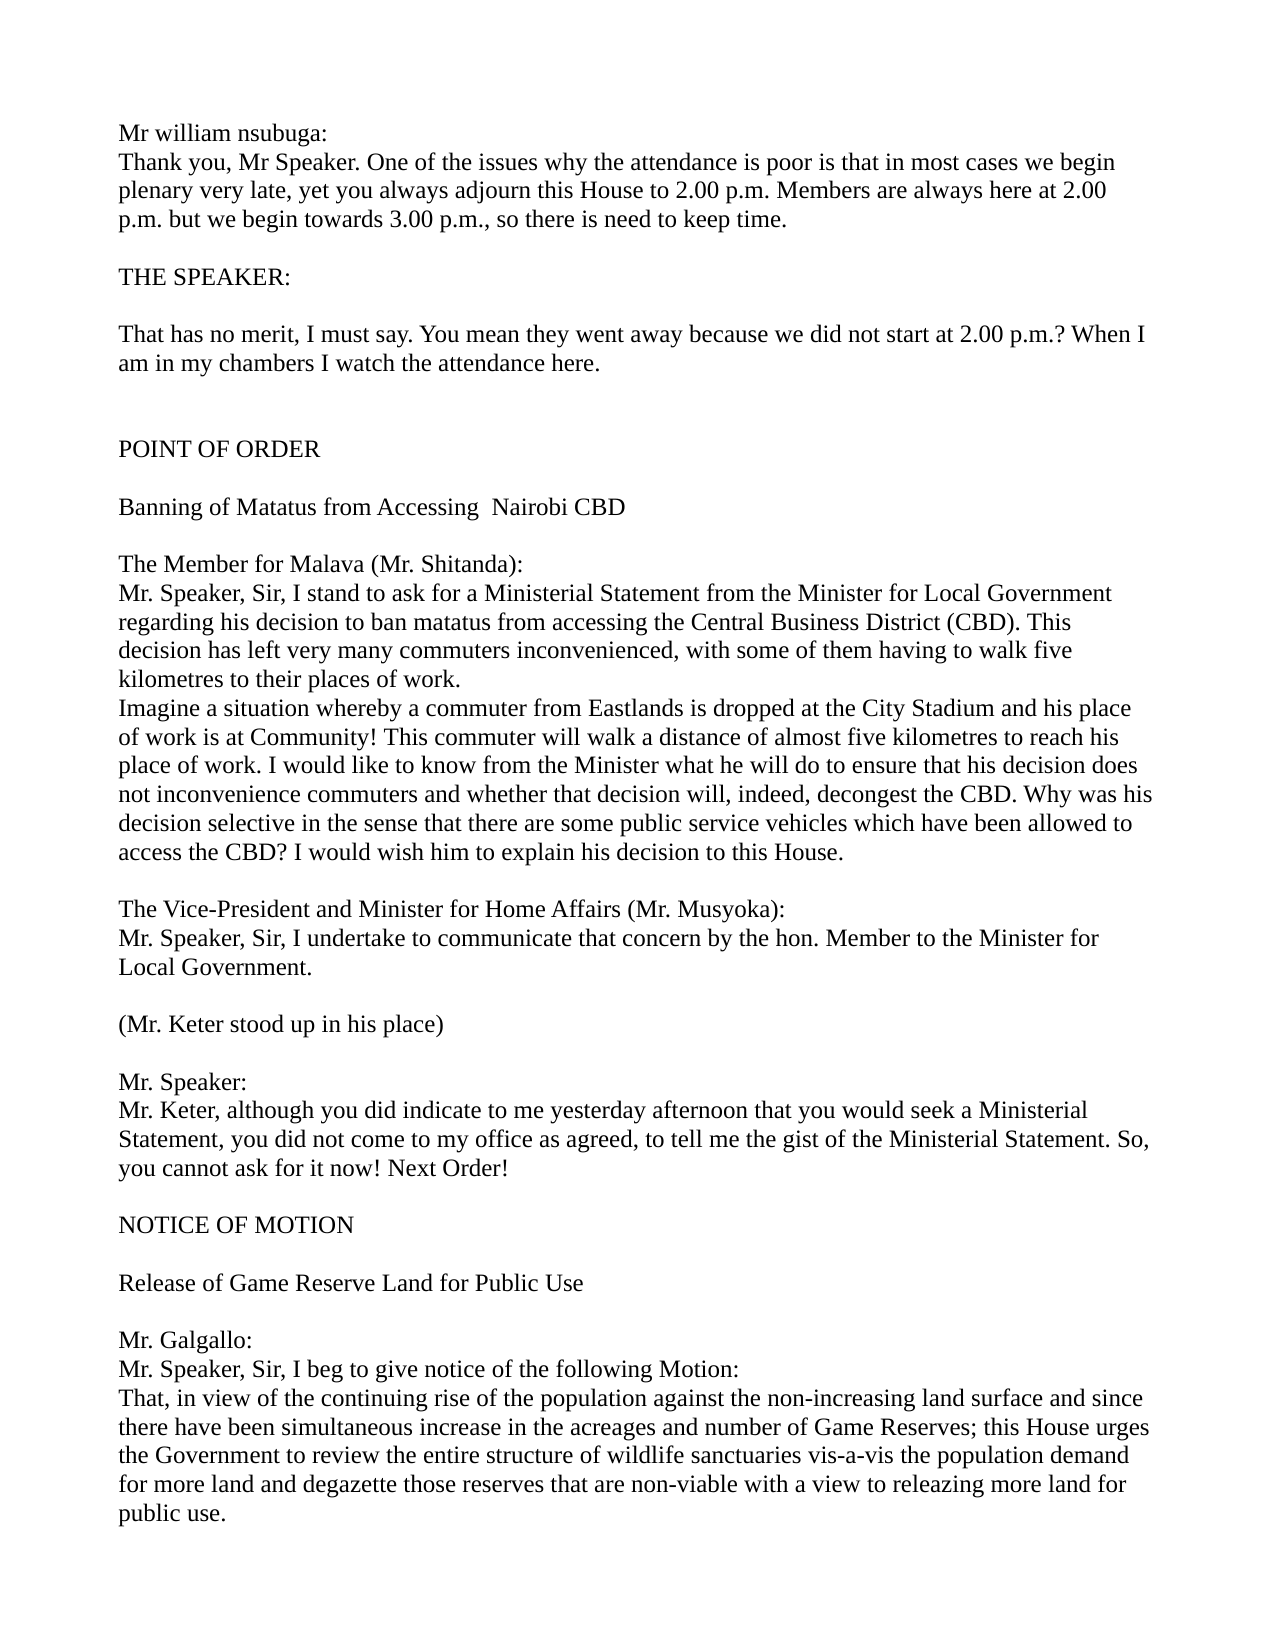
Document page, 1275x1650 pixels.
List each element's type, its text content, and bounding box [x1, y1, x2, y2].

text Imagine a situation whereby a commuter from Eastlands is dropped at the City Stadium and his place of work is at Community! This commuter will walk a distance of almost five kilometres to reach his place of work. I would like to know from the Minister what he will do to ensure that his decision does not inconvenience commuters and whether that decision will, indeed, decongest the CBD. Why was his decision selective in the sense that there are some public service vehicles which have been allowed to access the CBD? I would wish him to explain his decision to this House. [118, 693, 1157, 866]
text Banning of Matatus from Accessing Nairobi CBD [118, 492, 1157, 521]
text The Vice-President and Minister for Home Affairs (Mr. Musyoka): [118, 894, 1157, 923]
text POINT OF ORDER [118, 434, 1157, 463]
text Mr. Speaker, Sir, I undertake to communicate that concern by the hon. Member to the Minister for Local Government. [118, 923, 1157, 981]
text That, in view of the continuing rise of the population against the non-increasing land surface and since there have been simultaneous increase in the acreages and number of Game Reserves; this House urges the Government to review the entire structure of wildlife sanctuaries vis-a-vis the population demand for more land and degazette those reserves that are non-viable with a view to releazing more land for public use. [118, 1383, 1157, 1527]
text (Mr. Keter stood up in his place) [118, 1009, 1157, 1038]
text Mr. Speaker: [118, 1067, 1157, 1096]
text Thank you, Mr Speaker. One of the issues why the attendance is poor is that in most cases we begin plenary very late, yet you always adjourn this House to 2.00 p.m. Members are always here at 2.00 p.m. but we begin towards 3.00 p.m., so there is need to keep time. [118, 147, 1157, 233]
text Mr william nsubuga: [118, 118, 1157, 147]
text Mr. Speaker, Sir, I stand to ask for a Ministerial Statement from the Minister for Local Government regarding his decision to ban matatus from accessing the Central Business District (CBD). This decision has left very many commuters inconvenienced, with some of them having to walk five kilometres to their places of work. [118, 578, 1157, 693]
text That has no merit, I must say. You mean they went away because we did not start at 2.00 p.m.? When I am in my chambers I watch the attendance here. [118, 319, 1157, 377]
text Release of Game Reserve Land for Public Use [118, 1268, 1157, 1297]
text THE SPEAKER: [118, 262, 1157, 291]
text Mr. Galgallo: [118, 1326, 1157, 1354]
text The Member for Malava (Mr. Shitanda): [118, 549, 1157, 578]
text Mr. Keter, although you did indicate to me yesterday afternoon that you would seek a Ministerial Statement, you did not come to my office as agreed, to tell me the gist of the Ministerial Statement. So, you cannot ask for it now! Next Order! [118, 1096, 1157, 1182]
text NOTICE OF MOTION [118, 1211, 1157, 1239]
text Mr. Speaker, Sir, I beg to give notice of the following Motion: [118, 1354, 1157, 1383]
